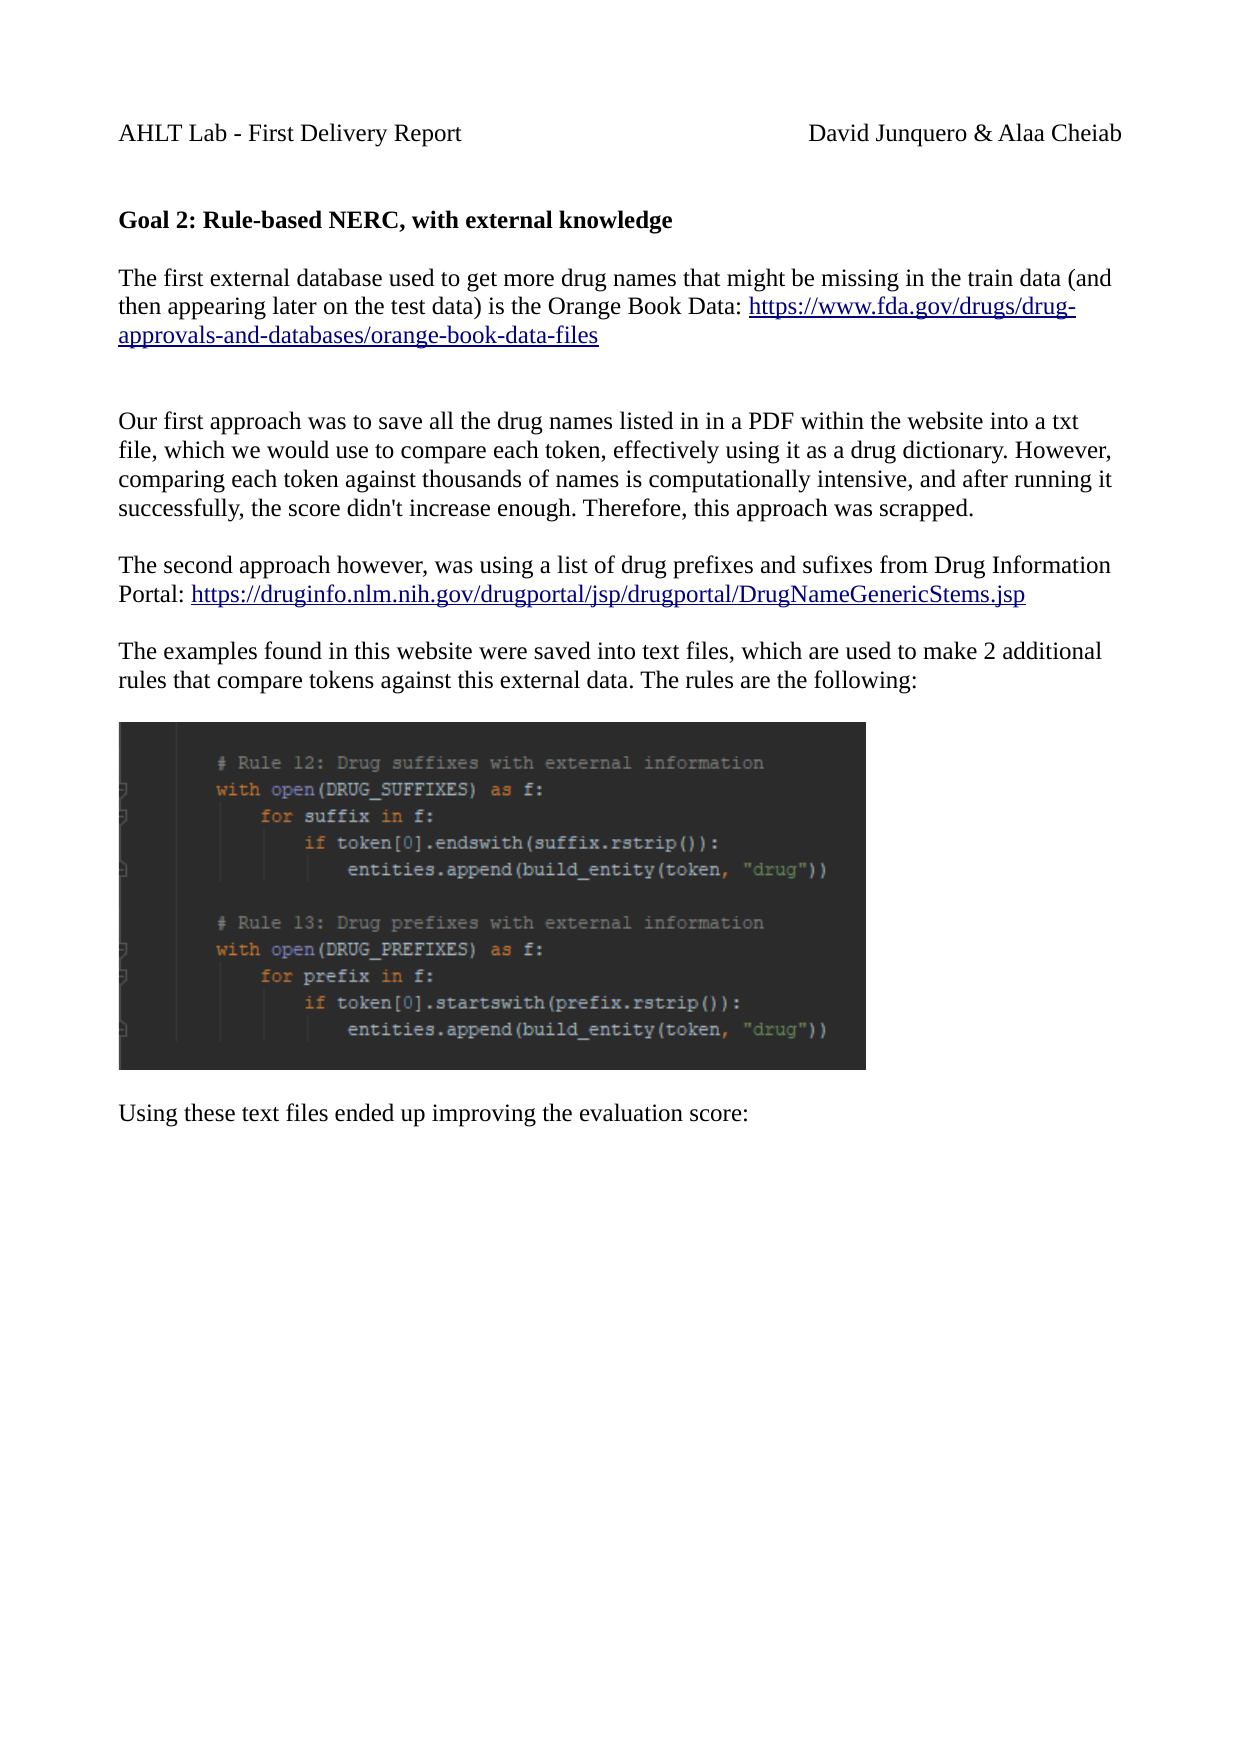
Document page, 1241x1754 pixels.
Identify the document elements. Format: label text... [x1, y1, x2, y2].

picture [118, 722, 866, 1070]
text The second approach however, was using a list of drug prefixes and sufixes from Drug Information Portal: https://druginfo.nlm.nih.gov/drugportal/jsp/drugportal/DrugNameGenericStems.jsp [118, 550, 1122, 608]
text The examples found in this website were saved into text files, which are used to make 2 additional rules that compare tokens against this external data. The rules are the following: [118, 636, 1122, 694]
text Using these text files ended up improving the evaluation score: [118, 1098, 1122, 1127]
text Our first approach was to save all the drug names listed in in a PDF within the website into a txt file, which we would use to compare each token, effectively using it as a drug dictionary. However, comparing each token against thousands of names is computationally intensive, and after running it successfully, the score didn't increase enough. Therefore, this approach was scrapped. [118, 406, 1122, 521]
text Goal 2: Rule-based NERC, with external knowledge [118, 205, 1122, 234]
text The first external database used to get more drug names that might be missing in the train data (and then appearing later on the test data) is the Orange Book Data: https://www.fda.gov/drugs/drug-approvals-and-databases/orange-book-data-files [118, 263, 1122, 349]
